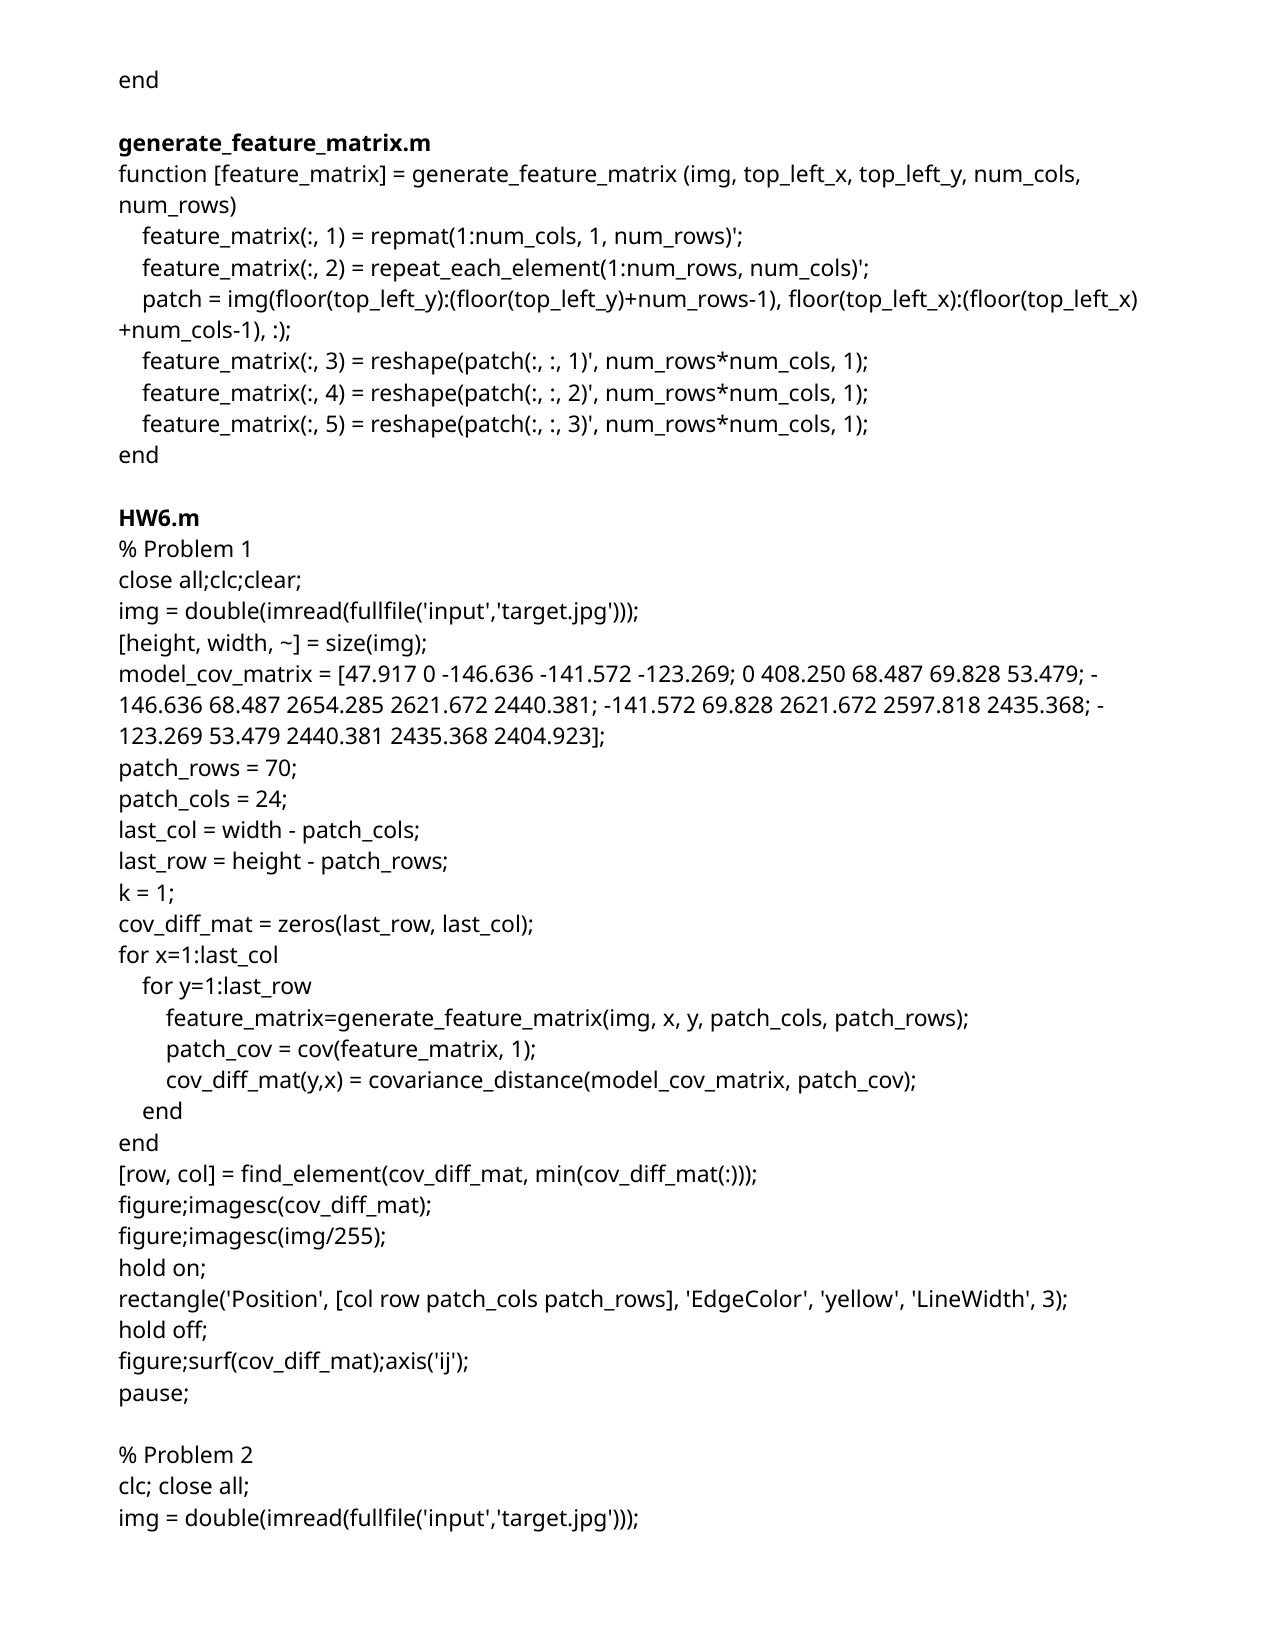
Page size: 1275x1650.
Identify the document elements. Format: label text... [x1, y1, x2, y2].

text patch_rows = 70; [118, 752, 1157, 783]
text feature_matrix(:, 3) = reshape(patch(:, :, 1)', num_rows*num_cols, 1); [118, 345, 1157, 377]
text cov_diff_mat(y,x) = covariance_distance(model_cov_matrix, patch_cov); [118, 1064, 1157, 1095]
text end [118, 1095, 1157, 1127]
text for x=1:last_col [118, 939, 1157, 970]
text feature_matrix(:, 2) = repeat_each_element(1:num_rows, num_cols)'; [118, 252, 1157, 283]
text figure;imagesc(img/255); [118, 1220, 1157, 1252]
text feature_matrix=generate_feature_matrix(img, x, y, patch_cols, patch_rows); [118, 1002, 1157, 1033]
text patch = img(floor(top_left_y):(floor(top_left_y)+num_rows-1), floor(top_left_x):(floor(top_left_x)+num_cols-1), :); [118, 283, 1157, 345]
text feature_matrix(:, 5) = reshape(patch(:, :, 3)', num_rows*num_cols, 1); [118, 408, 1157, 439]
text end [118, 64, 1157, 95]
text cov_diff_mat = zeros(last_row, last_col); [118, 908, 1157, 939]
text clc; close all; [118, 1470, 1157, 1502]
text % Problem 1 [118, 533, 1157, 564]
text end [118, 1127, 1157, 1158]
text feature_matrix(:, 4) = reshape(patch(:, :, 2)', num_rows*num_cols, 1); [118, 377, 1157, 408]
text last_row = height - patch_rows; [118, 845, 1157, 877]
text generate_feature_matrix.m [118, 127, 1157, 158]
text rectangle('Position', [col row patch_cols patch_rows], 'EdgeColor', 'yellow', 'LineWidth', 3); [118, 1283, 1157, 1314]
text model_cov_matrix = [47.917 0 -146.636 -141.572 -123.269; 0 408.250 68.487 69.828 53.479; -146.636 68.487 2654.285 2621.672 2440.381; -141.572 69.828 2621.672 2597.818 2435.368; -123.269 53.479 2440.381 2435.368 2404.923]; [118, 658, 1157, 752]
text figure;imagesc(cov_diff_mat); [118, 1189, 1157, 1220]
text [height, width, ~] = size(img); [118, 627, 1157, 658]
text HW6.m [118, 502, 1157, 533]
text for y=1:last_row [118, 970, 1157, 1002]
text end [118, 439, 1157, 470]
text hold off; [118, 1314, 1157, 1345]
text function [feature_matrix] = generate_feature_matrix (img, top_left_x, top_left_y, num_cols, num_rows) [118, 158, 1157, 220]
text feature_matrix(:, 1) = repmat(1:num_cols, 1, num_rows)'; [118, 220, 1157, 252]
text figure;surf(cov_diff_mat);axis('ij'); [118, 1345, 1157, 1377]
text img = double(imread(fullfile('input','target.jpg'))); [118, 595, 1157, 627]
text close all;clc;clear; [118, 564, 1157, 595]
text pause; [118, 1377, 1157, 1408]
text [row, col] = find_element(cov_diff_mat, min(cov_diff_mat(:))); [118, 1158, 1157, 1189]
text hold on; [118, 1252, 1157, 1283]
text k = 1; [118, 877, 1157, 908]
text img = double(imread(fullfile('input','target.jpg'))); [118, 1502, 1157, 1533]
text patch_cols = 24; [118, 783, 1157, 814]
text patch_cov = cov(feature_matrix, 1); [118, 1033, 1157, 1064]
text % Problem 2 [118, 1439, 1157, 1470]
text last_col = width - patch_cols; [118, 814, 1157, 845]
